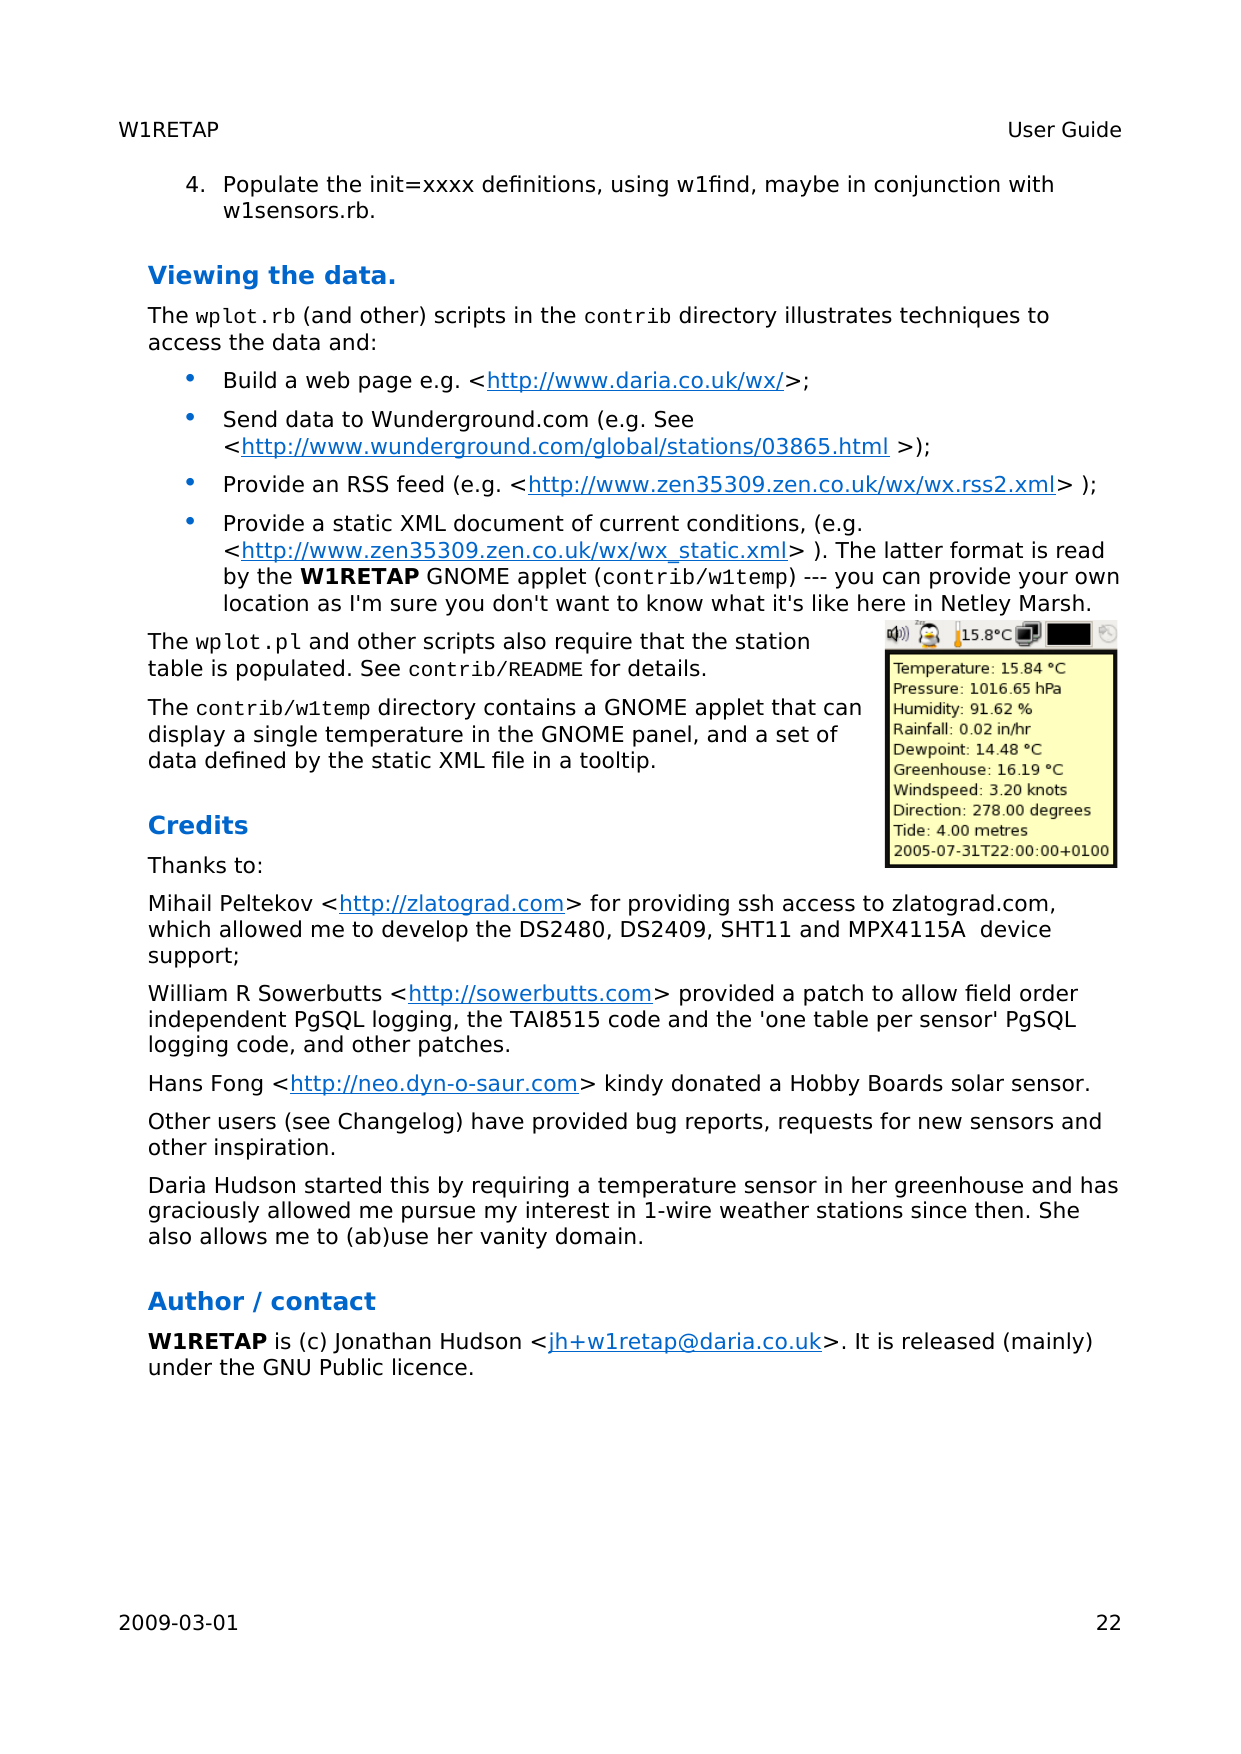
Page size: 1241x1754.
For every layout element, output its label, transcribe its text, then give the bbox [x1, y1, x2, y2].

text W1RETAP is (c) Jonathan Hudson <jh+w1retap@daria.co.uk>. It is released (mainly) under the GNU Public licence. [148, 1329, 1122, 1381]
text The contrib/w1temp directory contains a GNOME applet that can display a single temperature in the GNOME panel, and a set of data defined by the static XML file in a tooltip. [148, 695, 884, 773]
list Build a web page e.g. <http://www.daria.co.uk/wx/>; [185, 368, 1122, 394]
subtitle Credits [148, 811, 884, 840]
text The wplot.rb (and other) scripts in the contrib directory illustrates techniques to access the data and: [148, 303, 1122, 355]
list Provide an RSS feed (e.g. <http://www.zen35309.zen.co.uk/wx/wx.rss2.xml> ); [185, 472, 1122, 499]
text Hans Fong <http://neo.dyn-o-saur.com> kindy donated a Hobby Boards solar sensor. [148, 1070, 1122, 1096]
text The wplot.pl and other scripts also require that the station table is populated. See contrib/README for details. [148, 629, 884, 683]
subtitle Viewing the data. [148, 261, 1122, 290]
text Other users (see Changelog) have provided bug reports, requests for new sensors and other inspiration. [148, 1109, 1122, 1160]
list Populate the init=xxxx definitions, using w1find, maybe in conjunction with w1sensors.rb. [185, 172, 1122, 223]
text Mihail Peltekov <http://zlatograd.com> for providing ssh access to zlatograd.com, which allowed me to develop the DS2480, DS2409, SHT11 and MPX4115A device support; [148, 891, 1122, 968]
subtitle Author / contact [148, 1287, 1122, 1317]
text William R Sowerbutts <http://sowerbutts.com> provided a patch to allow field order independent PgSQL logging, the TAI8515 code and the 'one table per sensor' PgSQL logging code, and other patches. [148, 981, 1122, 1058]
list Provide a static XML document of current conditions, (e.g. <http://www.zen35309.zen.co.uk/wx/wx_static.xml> ). The latter format is read by the W1RETAP GNOME applet (contrib/w1temp) --- you can provide your own location as I'm sure you don't want to know what it's like here in Netley Marsh. [185, 511, 1122, 616]
picture [884, 620, 1118, 868]
list Send data to Wunderground.com (e.g. See <http://www.wunderground.com/global/stations/03865.html >); [185, 407, 1122, 459]
text Daria Hudson started this by requiring a temperature sensor in her greenhouse and has graciously allowed me pursue my interest in 1-wire weather stations since then. She also allows me to (ab)use her vanity domain. [148, 1173, 1122, 1250]
text Thanks to: [148, 853, 1122, 878]
